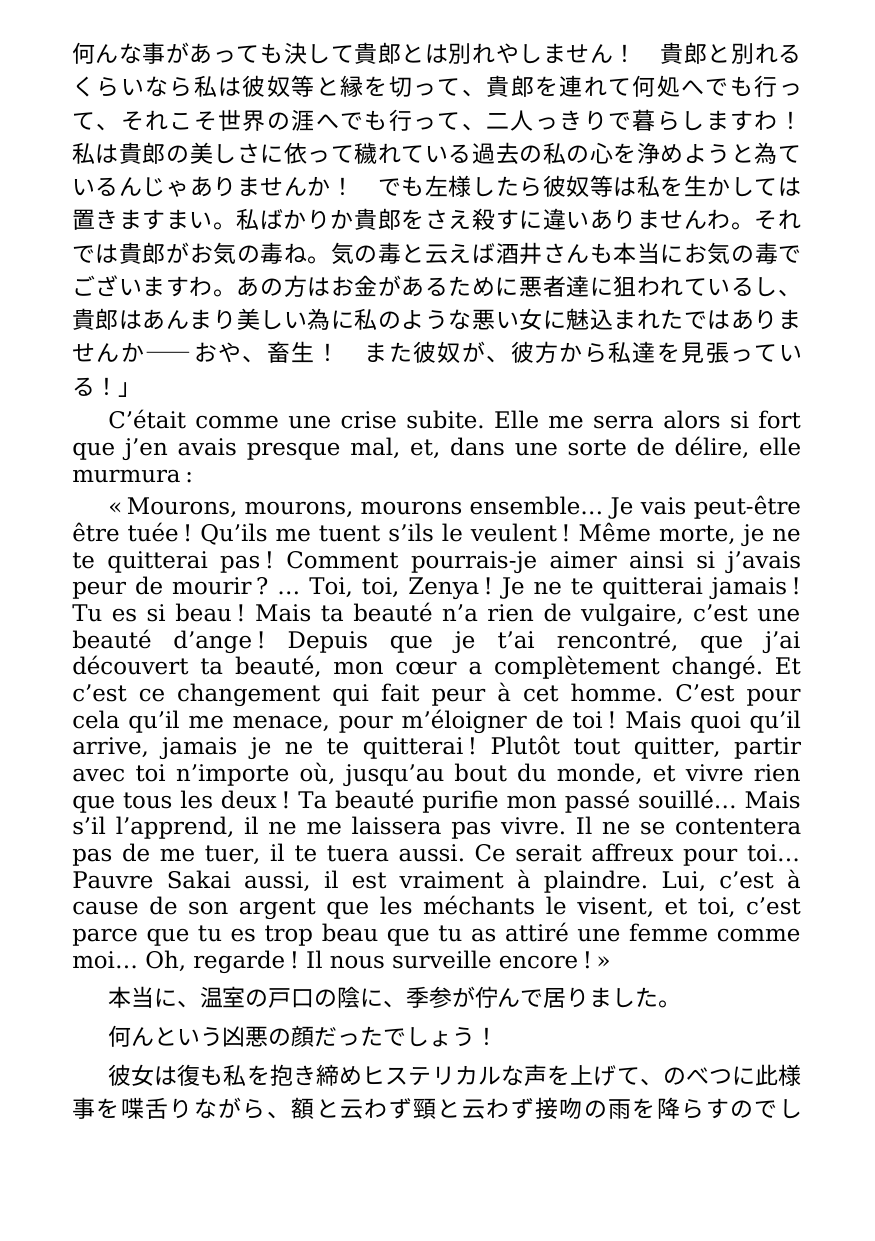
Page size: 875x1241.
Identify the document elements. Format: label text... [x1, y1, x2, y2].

text 何んな事があっても決して貴郎とは別れやしません！ 貴郎と別れるくらいなら私は彼奴等と縁を切って、貴郎を連れて何処へでも行って、それこそ世界の涯へでも行って、二人っきりで暮らしますわ！ 私は貴郎の美しさに依って穢れている過去の私の心を浄めようと為ているんじゃありませんか！ でも左様したら彼奴等は私を生かしては置きますまい。私ばかりか貴郎をさえ殺すに違いありませんわ。それでは貴郎がお気の毒ね。気の毒と云えば酒井さんも本当にお気の毒でございますわ。あの方はお金があるために悪者達に狙われているし、貴郎はあんまり美しい為に私のような悪い女に魅込まれたではありませんか――おや、畜生！ また彼奴が、彼方から私達を見張っている！」 [72, 36, 802, 402]
text C’était comme une crise subite. Elle me serra alors si fort que j’en avais presque mal, et, dans une sorte de délire, elle murmura : [72, 407, 802, 487]
text 本当に、温室の戸口の陰に、季参が佇んで居りました。 [72, 979, 802, 1013]
text 何んという凶悪の顔だったでしょう！ [72, 1018, 802, 1052]
text 彼女は復も私を抱き締めヒステリカルな声を上げて、のべつに此様事を喋舌りながら、額と云わず頸と云わず接吻の雨を降らすのでし [72, 1058, 802, 1124]
text « Mourons, mourons, mourons ensemble… Je vais peut-être être tuée ! Qu’ils me tuent s’ils le veulent ! Même morte, je ne te quitterai pas ! Comment pourrais-je aimer ainsi si j’avais peur de mourir ? … Toi, toi, Zenya ! Je ne te quitterai jamais ! Tu es si beau ! Mais ta beauté n’a rien de vulgaire, c’est une beauté d’ange ! Depuis que je t’ai rencontré, que j’ai découvert ta beauté, mon cœur a complètement changé. Et c’est ce changement qui fait peur à cet homme. C’est pour cela qu’il me menace, pour m’éloigner de toi ! Mais quoi qu’il arrive, jamais je ne te quitterai ! Plutôt tout quitter, partir avec toi n’importe où, jusqu’au bout du monde, et vivre rien que tous les deux ! Ta beauté purifie mon passé souillé… Mais s’il l’apprend, il ne me laissera pas vivre. Il ne se contentera pas de me tuer, il te tuera aussi. Ce serait affreux pour toi… Pauvre Sakai aussi, il est vraiment à plaindre. Lui, c’est à cause de son argent que les méchants le visent, et toi, c’est parce que tu es trop beau que tu as attiré une femme comme moi… Oh, regarde ! Il nous surveille encore ! » [72, 493, 802, 973]
